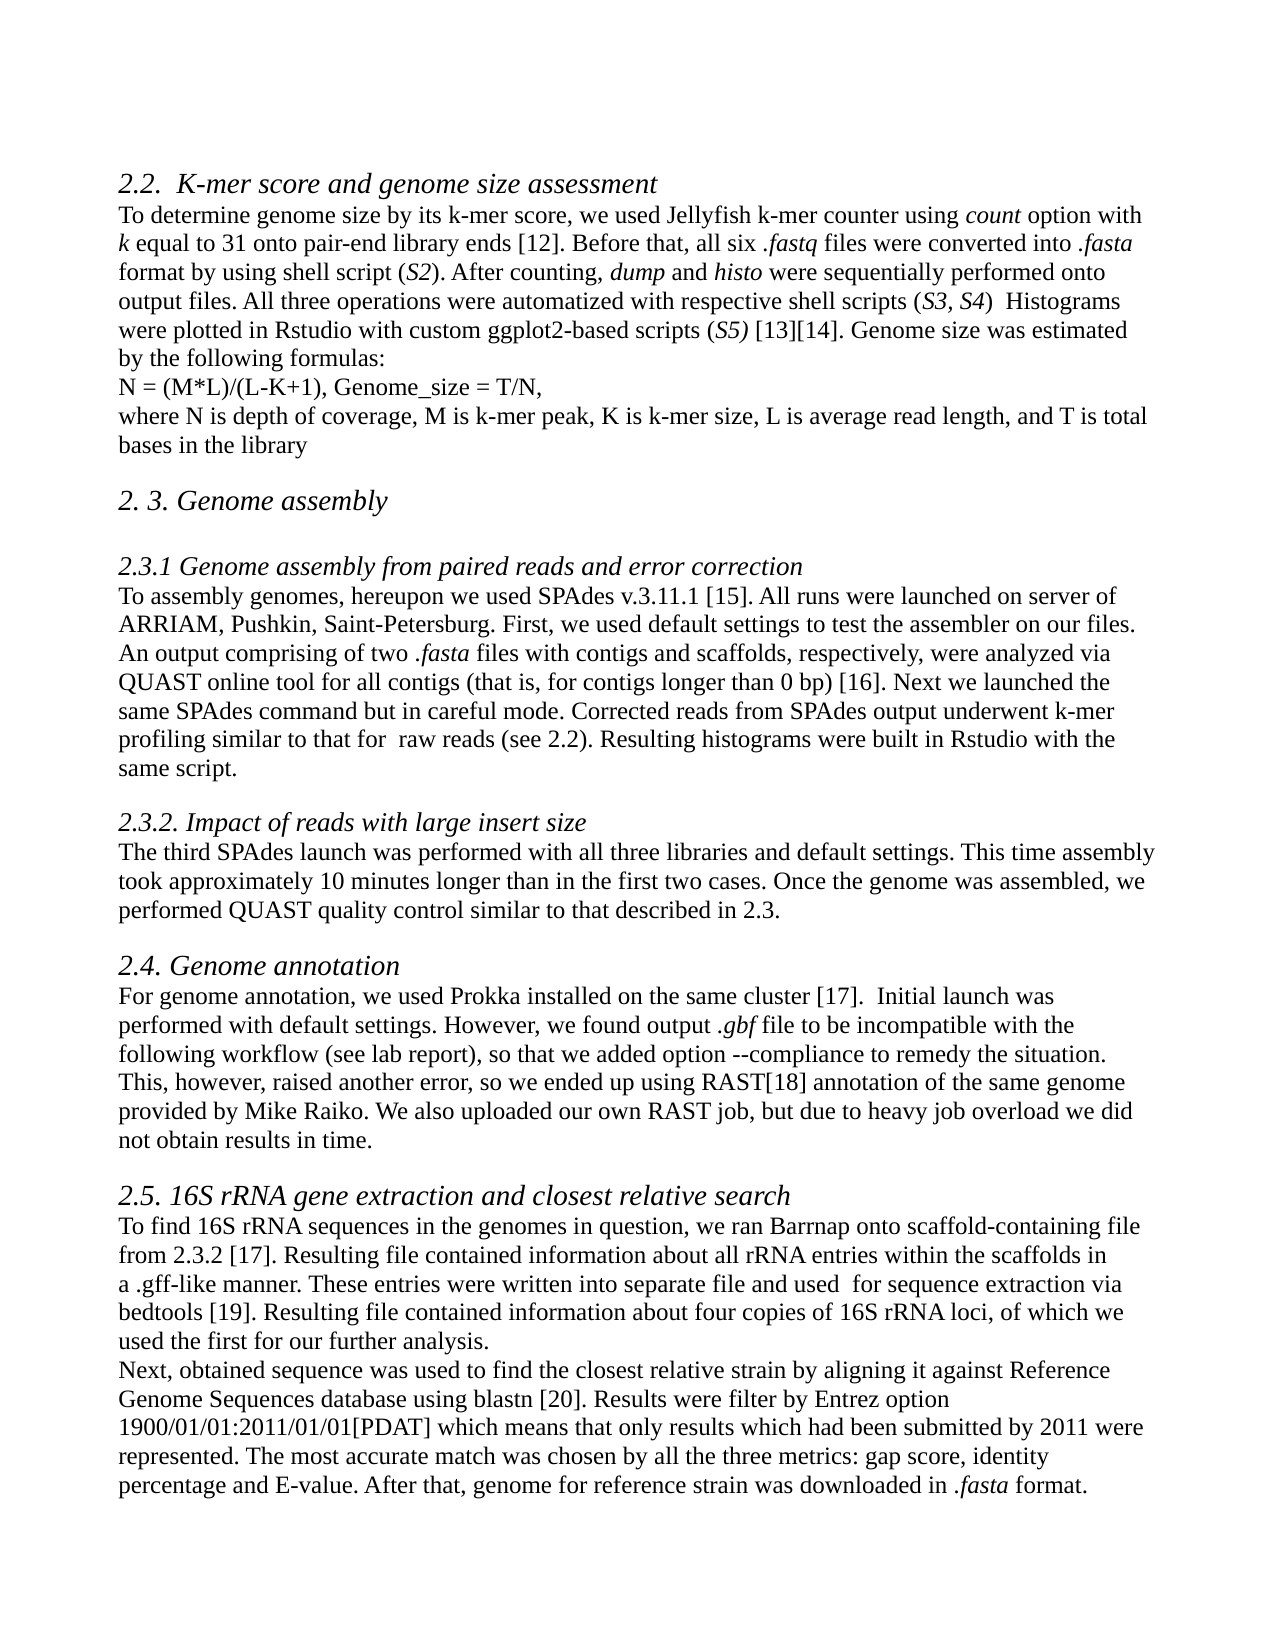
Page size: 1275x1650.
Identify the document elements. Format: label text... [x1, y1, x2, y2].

text 2. 3. Genome assembly [118, 483, 1157, 516]
text N = (M*L)/(L-K+1), Genome_size = T/N, [118, 372, 1157, 401]
text 2.2. K-mer score and genome size assessment [118, 166, 1157, 200]
text To determine genome size by its k-mer score, we used Jellyfish k-mer counter using count option with k equal to 31 onto pair-end library ends [12]. Before that, all six .fastq files were converted into .fasta format by using shell script (S2). After counting, dump and histo were sequentially performed onto output files. All three operations were automatized with respective shell scripts (S3, S4) Histograms were plotted in Rstudio with custom ggplot2-based scripts (S5) [13][14]. Genome size was estimated by the following formulas: [118, 200, 1157, 372]
text 2.4. Genome annotation [118, 948, 1157, 981]
text The third SPAdes launch was performed with all three libraries and default settings. This time assembly took approximately 10 minutes longer than in the first two cases. Once the genome was assembled, we performed QUAST quality control similar to that described in 2.3. [118, 837, 1157, 923]
text To assembly genomes, hereupon we used SPAdes v.3.11.1 [15]. All runs were launched on server of ARRIAM, Pushkin, Saint-Petersburg. First, we used default settings to test the assembler on our files. An output comprising of two .fasta files with contigs and scaffolds, respectively, were analyzed via QUAST online tool for all contigs (that is, for contigs longer than 0 bp) [16]. Next we launched the same SPAdes command but in careful mode. Corrected reads from SPAdes output underwent k-mer profiling similar to that for raw reads (see 2.2). Resulting histograms were built in Rstudio with the same script. [118, 581, 1157, 782]
text 2.3.2. Impact of reads with large insert size [118, 806, 1157, 837]
text To find 16S rRNA sequences in the genomes in question, we ran Barrnap onto scaffold-containing file from 2.3.2 [17]. Resulting file contained information about all rRNA entries within the scaffolds in a .gff-like manner. These entries were written into separate file and used for sequence extraction via bedtools [19]. Resulting file contained information about four copies of 16S rRNA loci, of which we used the first for our further analysis. [118, 1211, 1157, 1355]
text 2.3.1 Genome assembly from paired reads and error correction [118, 550, 1157, 581]
text Next, obtained sequence was used to find the closest relative strain by aligning it against Reference Genome Sequences database using blastn [20]. Results were filter by Entrez option 1900/01/01:2011/01/01[PDAT] which means that only results which had been submitted by 2011 were represented. The most accurate match was chosen by all the three metrics: gap score, identity percentage and E-value. After that, genome for reference strain was downloaded in .fasta format. [118, 1355, 1157, 1499]
text where N is depth of coverage, M is k-mer peak, K is k-mer size, L is average read length, and T is total bases in the library [118, 401, 1157, 458]
text For genome annotation, we used Prokka installed on the same cluster [17]. Initial launch was performed with default settings. However, we found output .gbf file to be incompatible with the following workflow (see lab report), so that we added option --compliance to remedy the situation. This, however, raised another error, so we ended up using RAST[18] annotation of the same genome provided by Mike Raiko. We also uploaded our own RAST job, but due to heavy job overload we did not obtain results in time. [118, 981, 1157, 1154]
text 2.5. 16S rRNA gene extraction and closest relative search [118, 1178, 1157, 1211]
